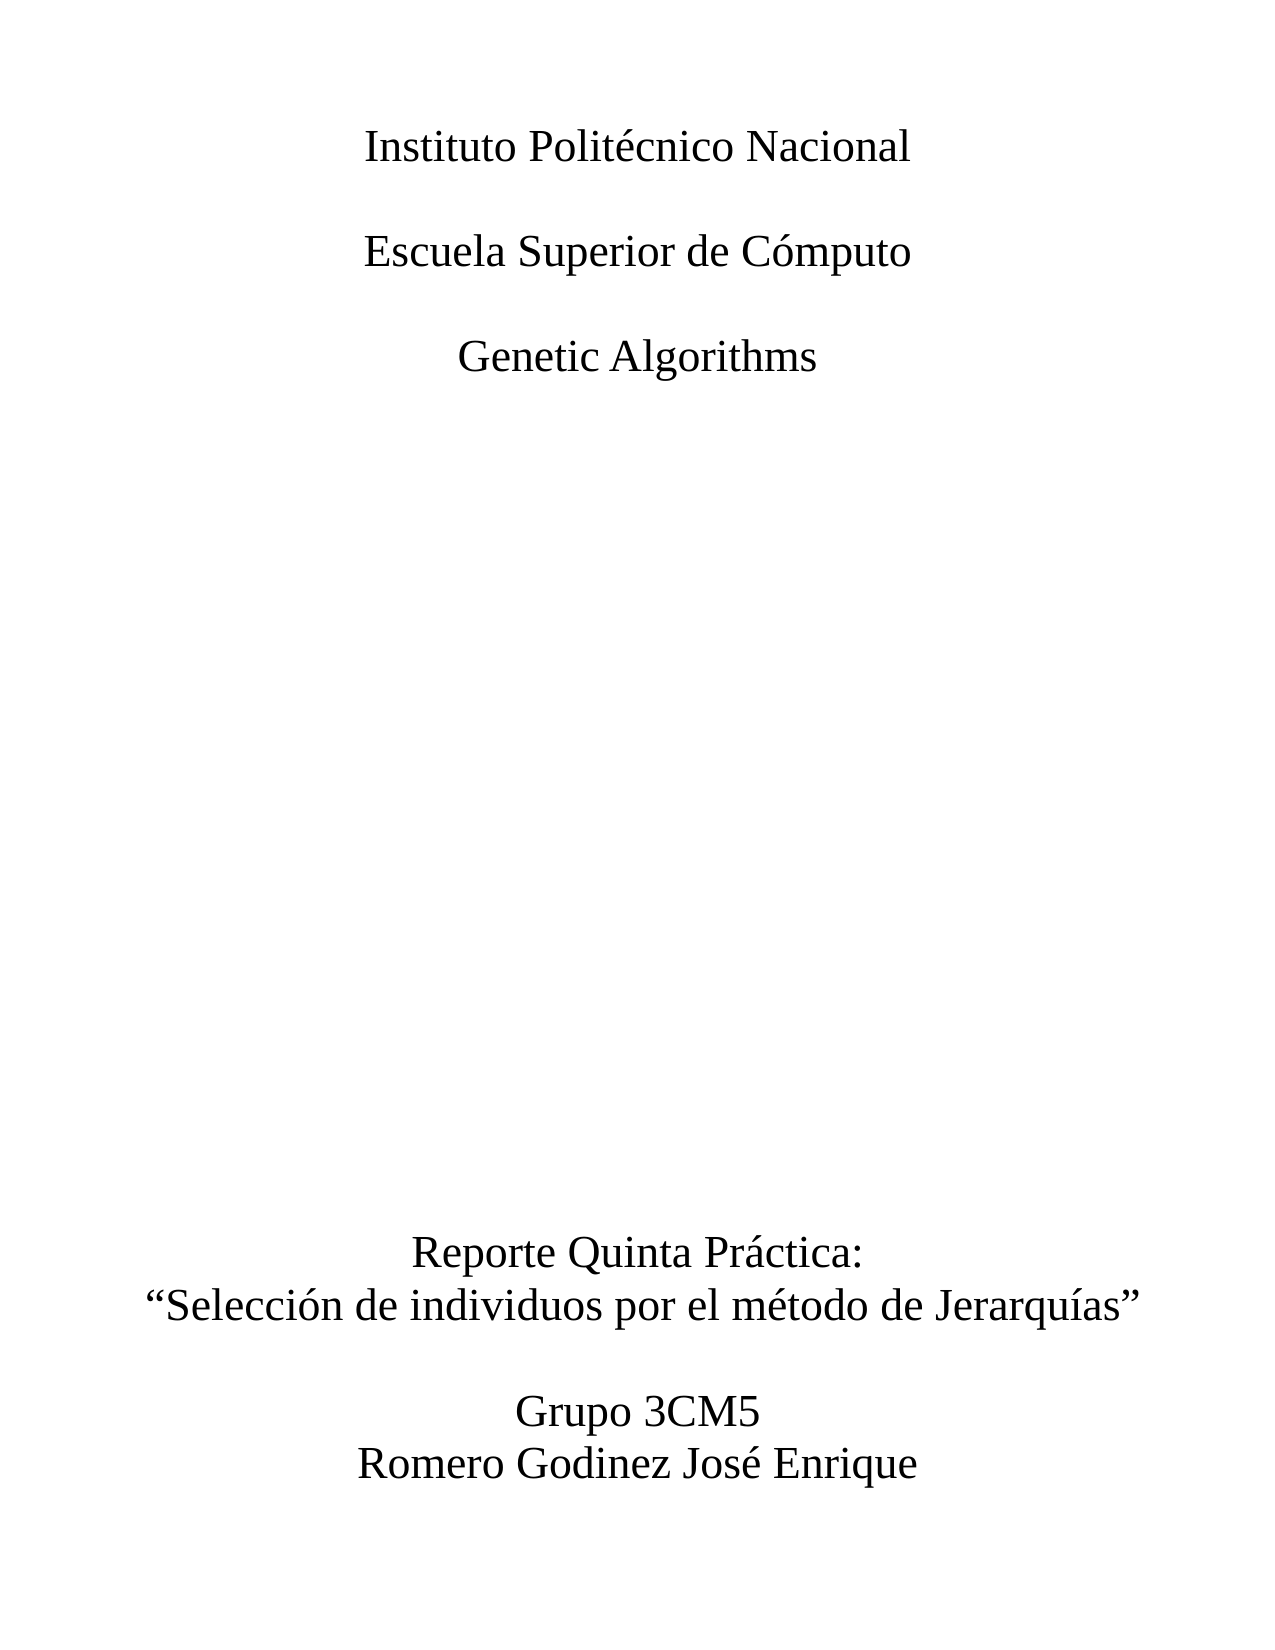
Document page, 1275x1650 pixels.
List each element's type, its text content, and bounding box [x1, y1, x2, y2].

text Grupo 3CM5 [118, 1383, 1157, 1436]
text Genetic Algorithms [118, 329, 1157, 382]
text “Selección de individuos por el método de Jerarquías” [118, 1278, 1157, 1330]
text Instituto Politécnico Nacional [118, 118, 1157, 171]
text Escuela Superior de Cómputo [118, 223, 1157, 276]
text Romero Godinez José Enrique [118, 1436, 1157, 1488]
text Reporte Quinta Práctica: [118, 1225, 1157, 1278]
